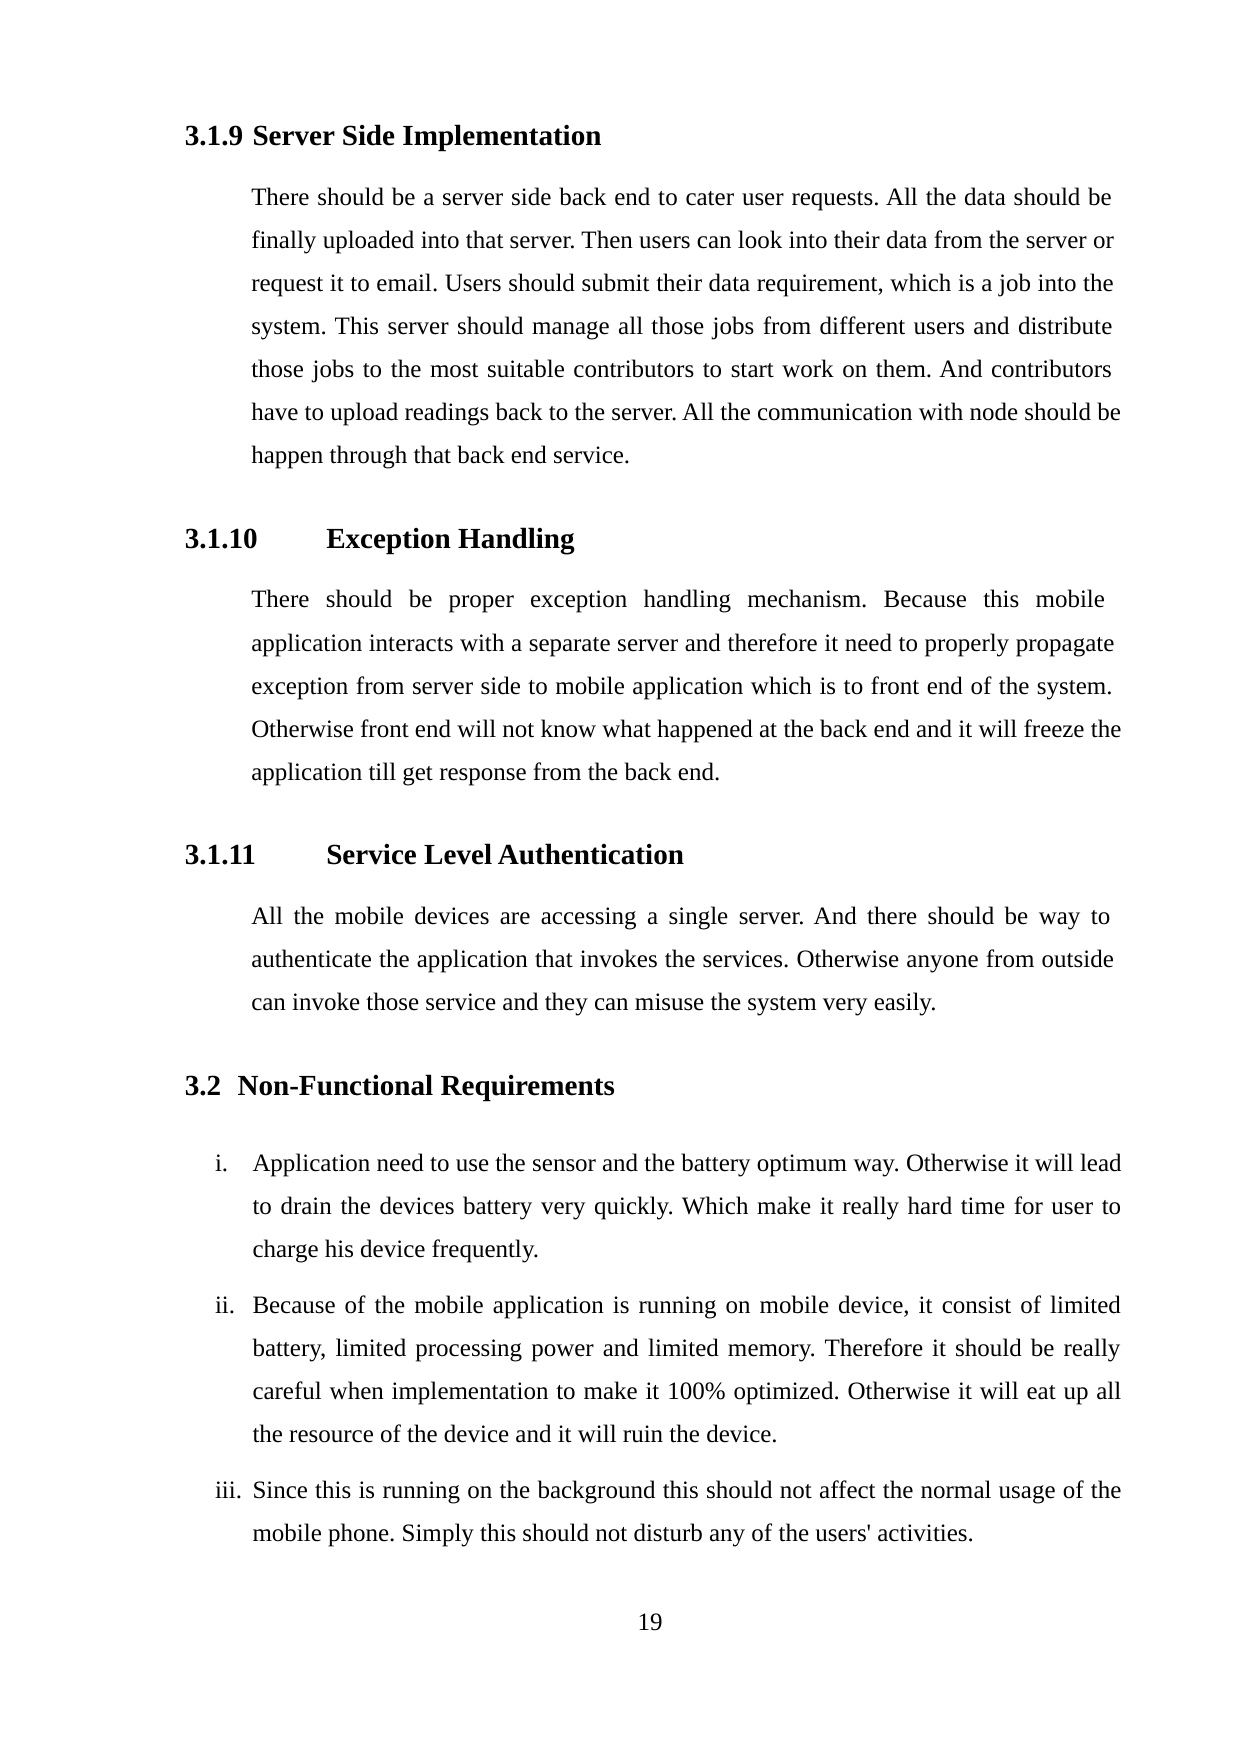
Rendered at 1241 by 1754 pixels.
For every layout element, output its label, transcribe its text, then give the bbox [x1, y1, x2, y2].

subtitle Exception Handling [177, 521, 1122, 554]
list Application need to use the sensor and the battery optimum way. Otherwise it will lead to drain the devices battery very quickly. Which make it really hard time for user to charge his device frequently. [215, 1148, 1122, 1263]
text There should be a server side back end to cater user requests. All the data should be finally uploaded into that server. Then users can look into their data from the server or request it to email. Users should submit their data requirement, which is a job into the system. This server should manage all those jobs from different users and distribute those jobs to the most suitable contributors to start work on them. And contributors have to upload readings back to the server. All the communication with node should be happen through that back end service. [177, 182, 1122, 469]
text There should be proper exception handling mechanism. Because this mobile application interacts with a separate server and therefore it need to properly propagate exception from server side to mobile application which is to front end of the system. Otherwise front end will not know what happened at the back end and it will freeze the application till get response from the back end. [177, 584, 1122, 786]
subtitle Server Side Implementation [177, 118, 1122, 152]
list Because of the mobile application is running on mobile device, it consist of limited battery, limited processing power and limited memory. Therefore it should be really careful when implementation to make it 100% optimized. Otherwise it will eat up all the resource of the device and it will ruin the device. [215, 1290, 1122, 1448]
text All the mobile devices are accessing a single server. And there should be way to authenticate the application that invokes the services. Otherwise anyone from outside can invoke those service and they can misuse the system very easily. [177, 901, 1122, 1016]
list Since this is running on the background this should not affect the normal usage of the mobile phone. Simply this should not disturb any of the users' activities. [215, 1475, 1122, 1547]
subtitle Service Level Authentication [177, 837, 1122, 871]
subtitle Non-Functional Requirements [177, 1068, 1122, 1101]
